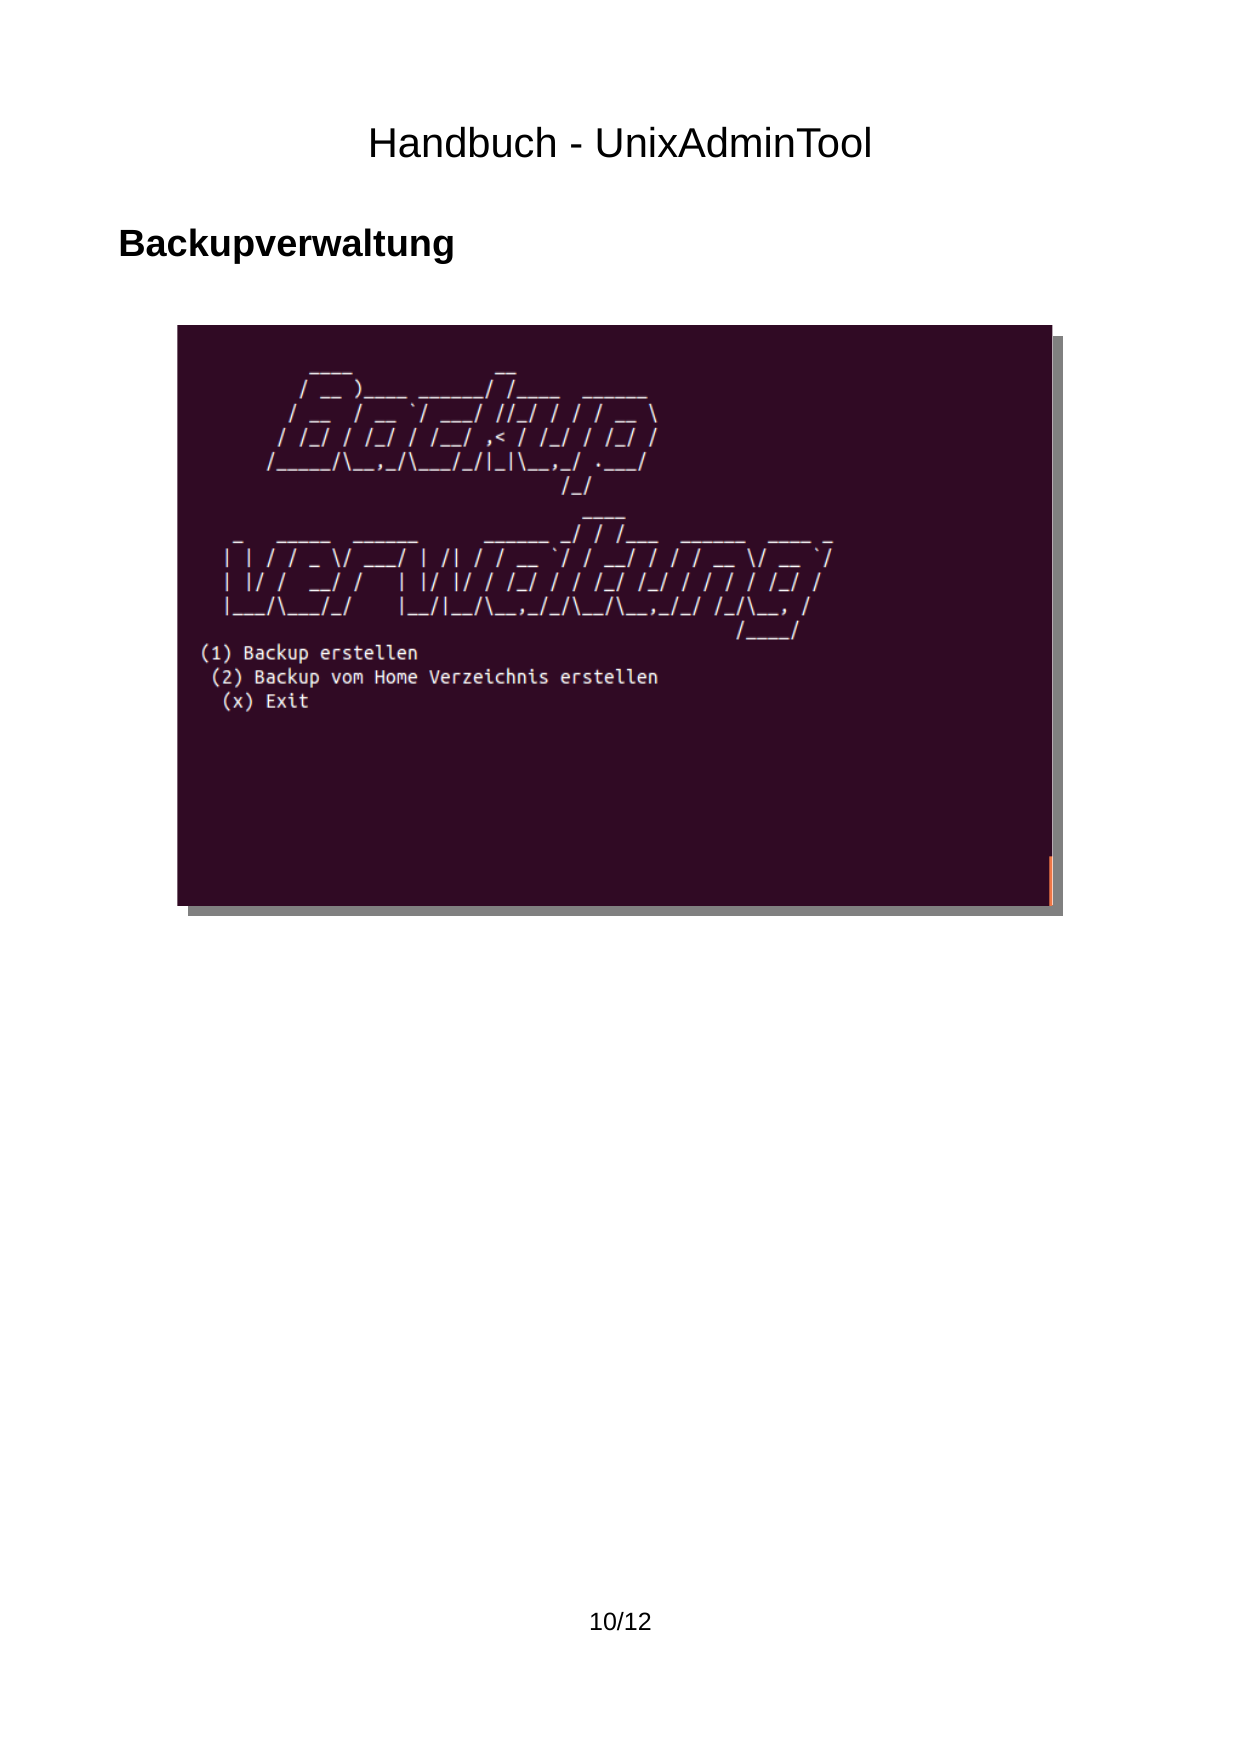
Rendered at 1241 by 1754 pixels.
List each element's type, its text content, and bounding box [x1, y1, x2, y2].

picture [177, 325, 1053, 906]
subtitle Backupverwaltung [118, 221, 1122, 264]
